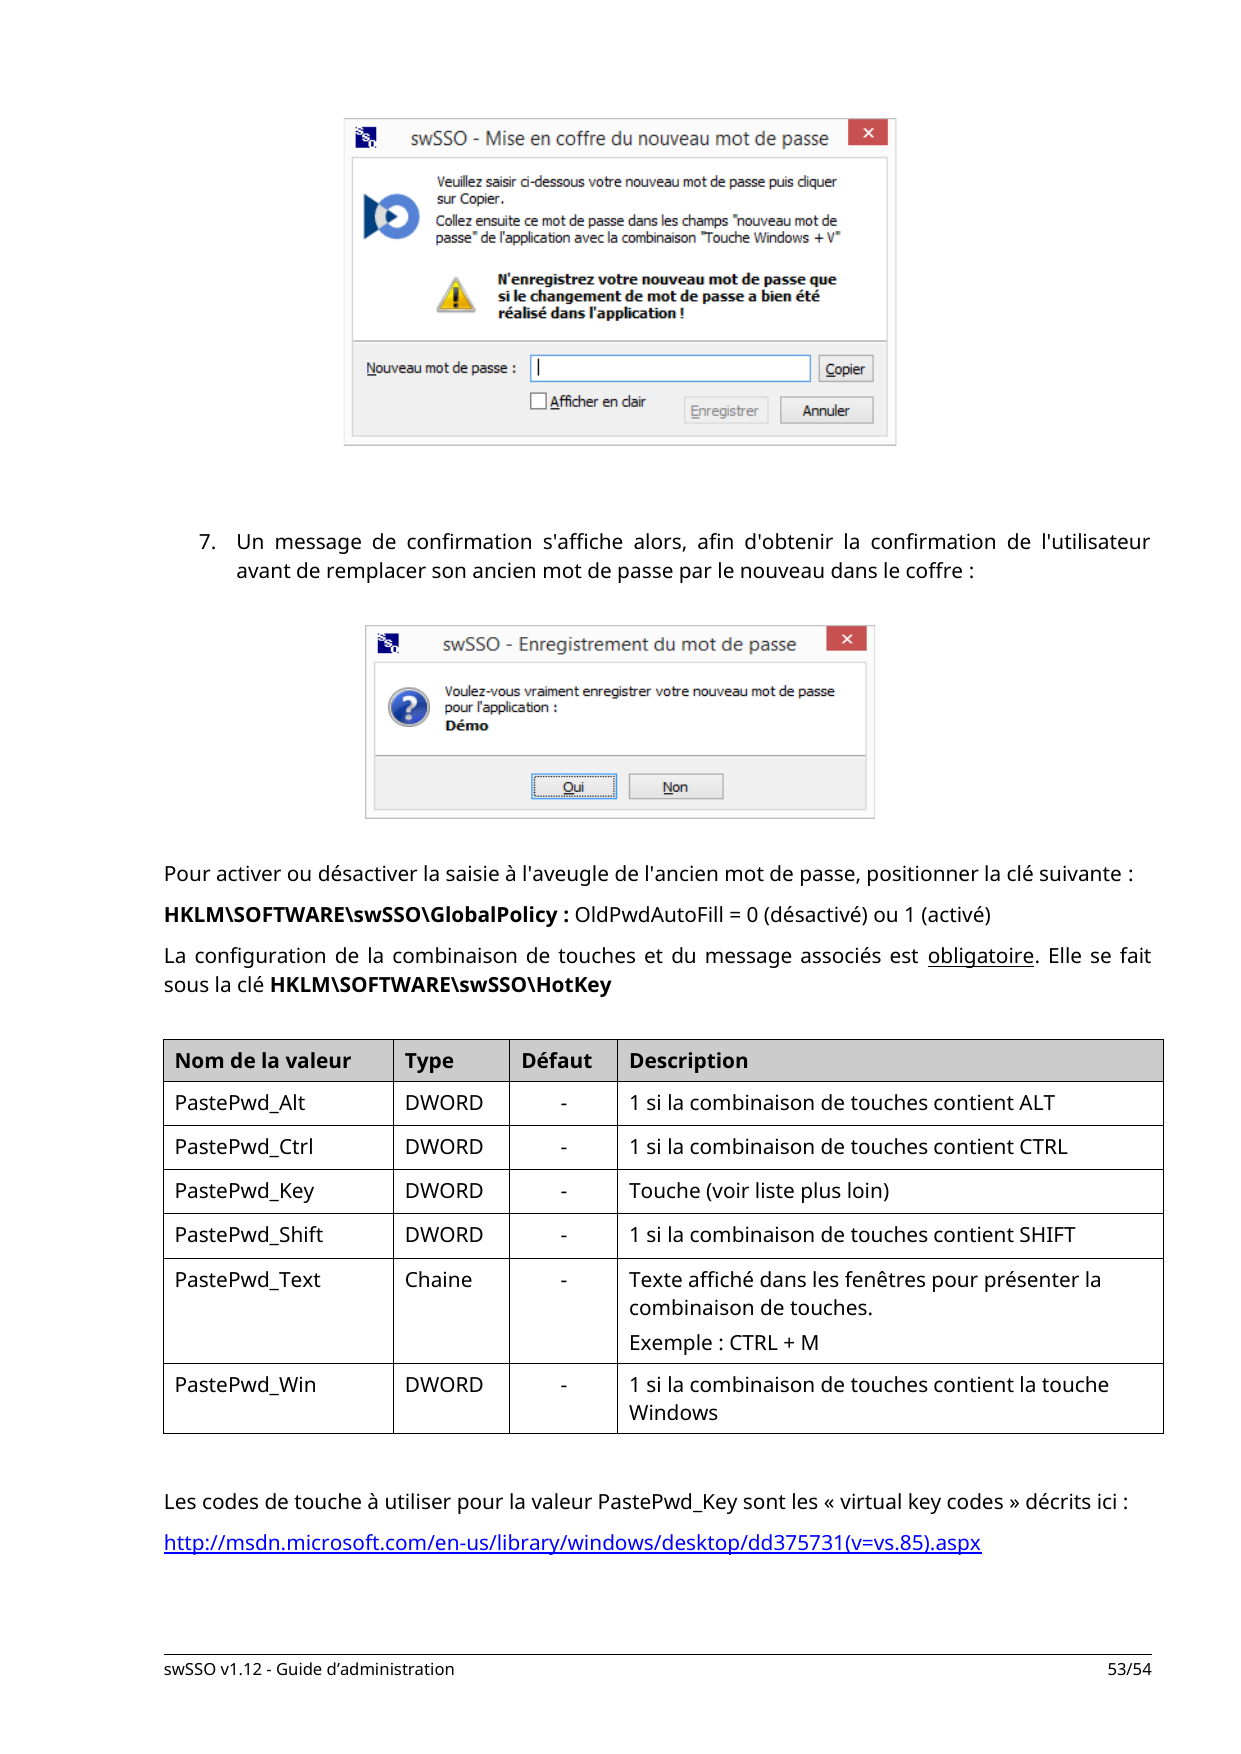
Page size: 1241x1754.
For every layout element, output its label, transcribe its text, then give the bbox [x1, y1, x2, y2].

table_cell - [510, 1082, 617, 1125]
table_cell DWORD [394, 1170, 509, 1213]
table_header Type [394, 1040, 509, 1081]
table_cell PastePwd_Ctrl [164, 1126, 393, 1169]
table_cell PastePwd_Win [164, 1364, 393, 1433]
list Un message de confirmation s'affiche alors, afin d'obtenir la confirmation de l'utilisateur avant de remplacer son ancien mot de passe par le nouveau dans le coffre : [199, 527, 1152, 584]
table_cell Touche (voir liste plus loin) [618, 1170, 1163, 1213]
text HKLM\SOFTWARE\swSSO\GlobalPolicy : OldPwdAutoFill = 0 (désactivé) ou 1 (activé) [164, 900, 1152, 929]
table_cell - [510, 1170, 617, 1213]
table_cell 1 si la combinaison de touches contient CTRL [618, 1126, 1163, 1169]
table_cell 1 si la combinaison de touches contient ALT [618, 1082, 1163, 1125]
picture [343, 118, 897, 446]
table_cell - [510, 1214, 617, 1257]
table_cell DWORD [394, 1364, 509, 1433]
table_cell 1 si la combinaison de touches contient la touche Windows [618, 1364, 1163, 1433]
text Les codes de touche à utiliser pour la valeur PastePwd_Key sont les « virtual key codes » décrits ici : [164, 1487, 1152, 1516]
table_cell DWORD [394, 1214, 509, 1257]
table_cell PastePwd_Text [164, 1259, 393, 1362]
table_cell - [510, 1364, 617, 1433]
table_header Défaut [510, 1040, 617, 1081]
table_cell 1 si la combinaison de touches contient SHIFT [618, 1214, 1163, 1257]
table_header Nom de la valeur [164, 1040, 393, 1081]
picture [365, 625, 876, 819]
table_cell DWORD [394, 1126, 509, 1169]
table_header Description [618, 1040, 1163, 1081]
table_cell Texte affiché dans les fenêtres pour présenter la combinaison de touches. Exemple : CTRL + M [618, 1259, 1163, 1362]
text La configuration de la combinaison de touches et du message associés est obligatoire. Elle se fait sous la clé HKLM\SOFTWARE\swSSO\HotKey [164, 941, 1152, 998]
table_cell PastePwd_Key [164, 1170, 393, 1213]
table_cell - [510, 1259, 617, 1362]
text http://msdn.microsoft.com/en-us/library/windows/desktop/dd375731(v=vs.85).aspx [164, 1528, 1152, 1557]
table_cell - [510, 1126, 617, 1169]
text Pour activer ou désactiver la saisie à l'aveugle de l'ancien mot de passe, positionner la clé suivante : [164, 859, 1152, 888]
table_cell Chaine [394, 1259, 509, 1362]
table_cell PastePwd_Alt [164, 1082, 393, 1125]
table_cell DWORD [394, 1082, 509, 1125]
table_cell PastePwd_Shift [164, 1214, 393, 1257]
